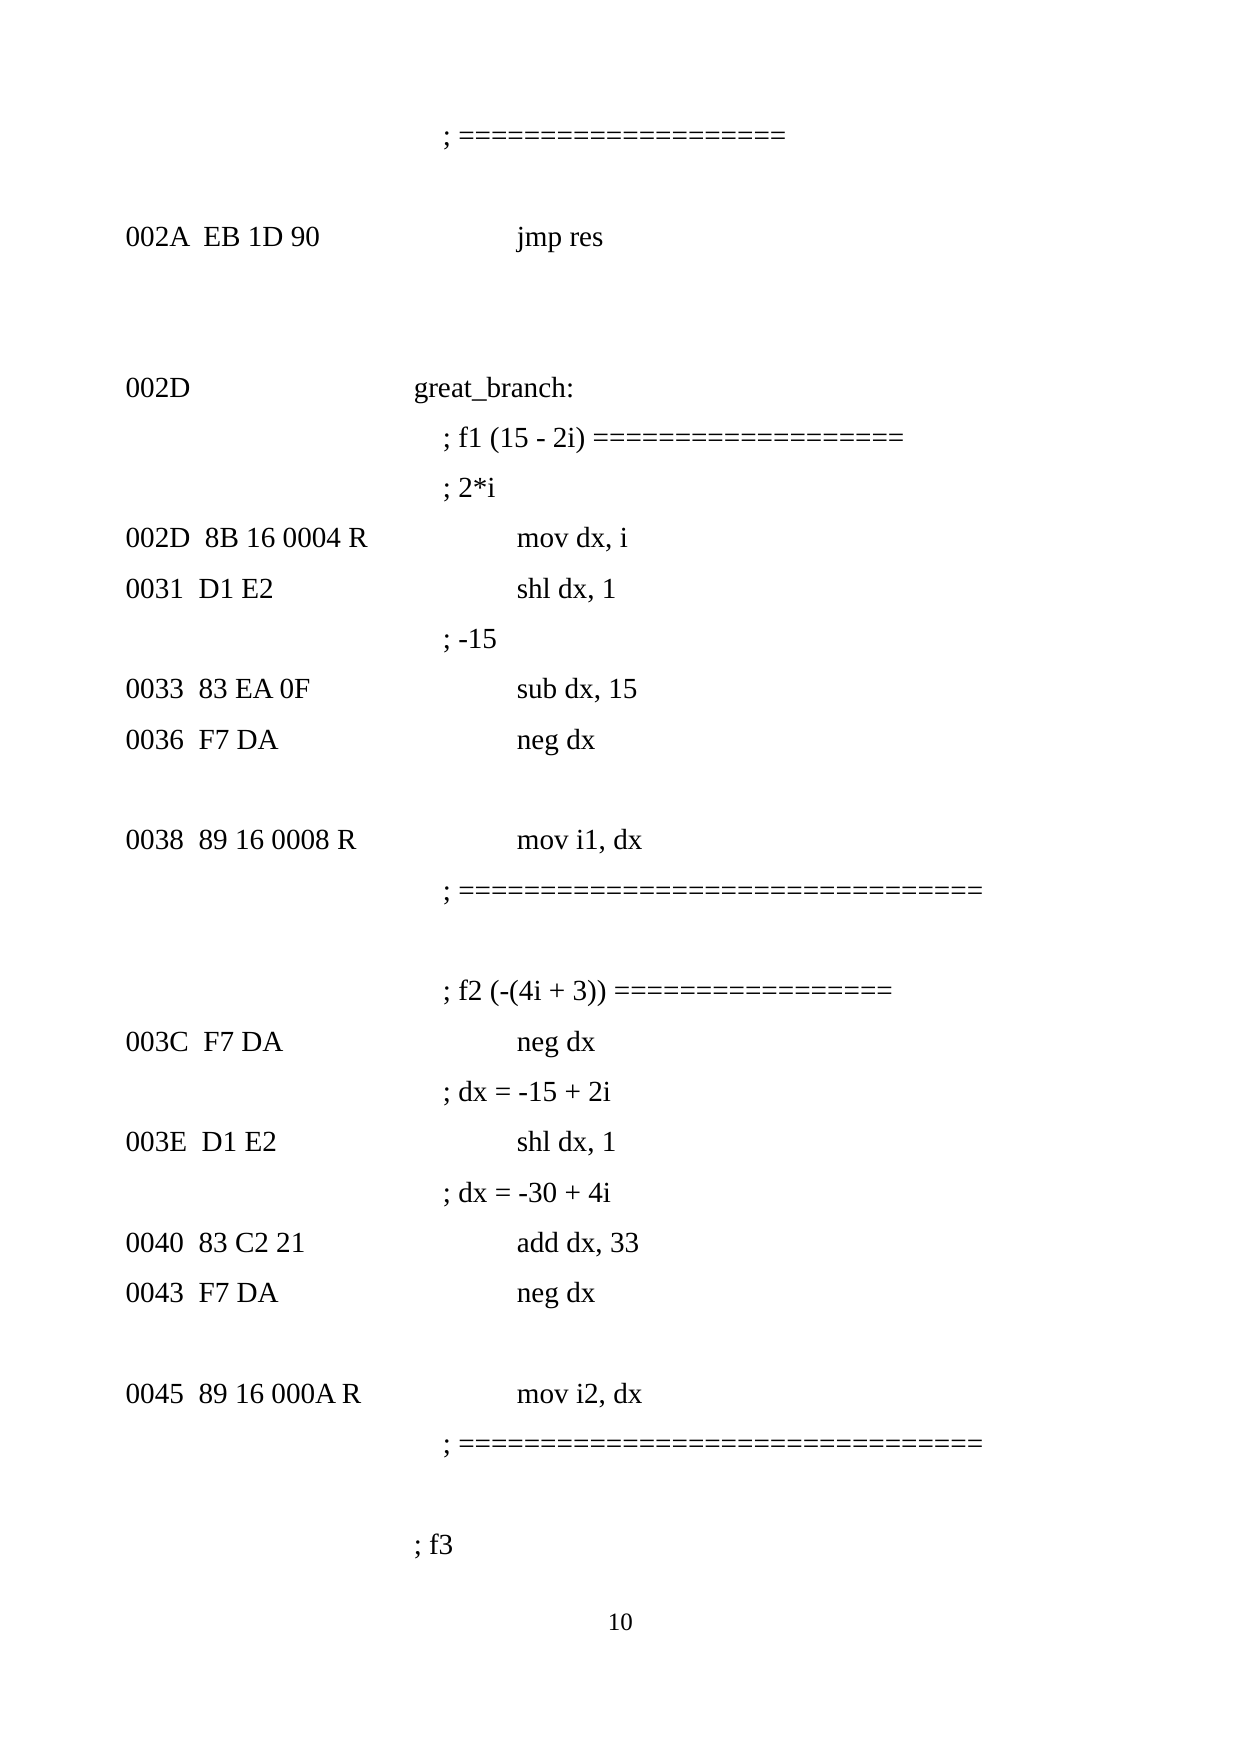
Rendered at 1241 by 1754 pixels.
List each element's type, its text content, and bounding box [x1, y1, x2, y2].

text 003E D1 E2 shl dx, 1 [118, 1124, 1122, 1158]
text ; dx = -30 + 4i [118, 1175, 1122, 1208]
text 0038 89 16 0008 R mov i1, dx [118, 822, 1122, 856]
text 002A EB 1D 90 jmp res [118, 219, 1122, 252]
text 0045 89 16 000A R mov i2, dx [118, 1376, 1122, 1409]
text 003C F7 DA neg dx [118, 1024, 1122, 1057]
text ; f1 (15 - 2i) =================== [118, 420, 1122, 453]
text 0033 83 EA 0F sub dx, 15 [118, 672, 1122, 705]
text 0043 F7 DA neg dx [118, 1275, 1122, 1309]
text ; f2 (-(4i + 3)) ================= [118, 973, 1122, 1007]
text 0036 F7 DA neg dx [118, 722, 1122, 755]
text ; f3 [118, 1527, 1122, 1560]
text ; ==================== [118, 118, 1122, 152]
text ; 2*i [118, 470, 1122, 504]
text 002D 8B 16 0004 R mov dx, i [118, 521, 1122, 554]
text ; ================================ [118, 873, 1122, 906]
text ; ================================ [118, 1426, 1122, 1460]
text ; -15 [118, 621, 1122, 655]
text 002D great_branch: [118, 370, 1122, 403]
text 0031 D1 E2 shl dx, 1 [118, 571, 1122, 604]
text 0040 83 C2 21 add dx, 33 [118, 1225, 1122, 1258]
text ; dx = -15 + 2i [118, 1074, 1122, 1108]
